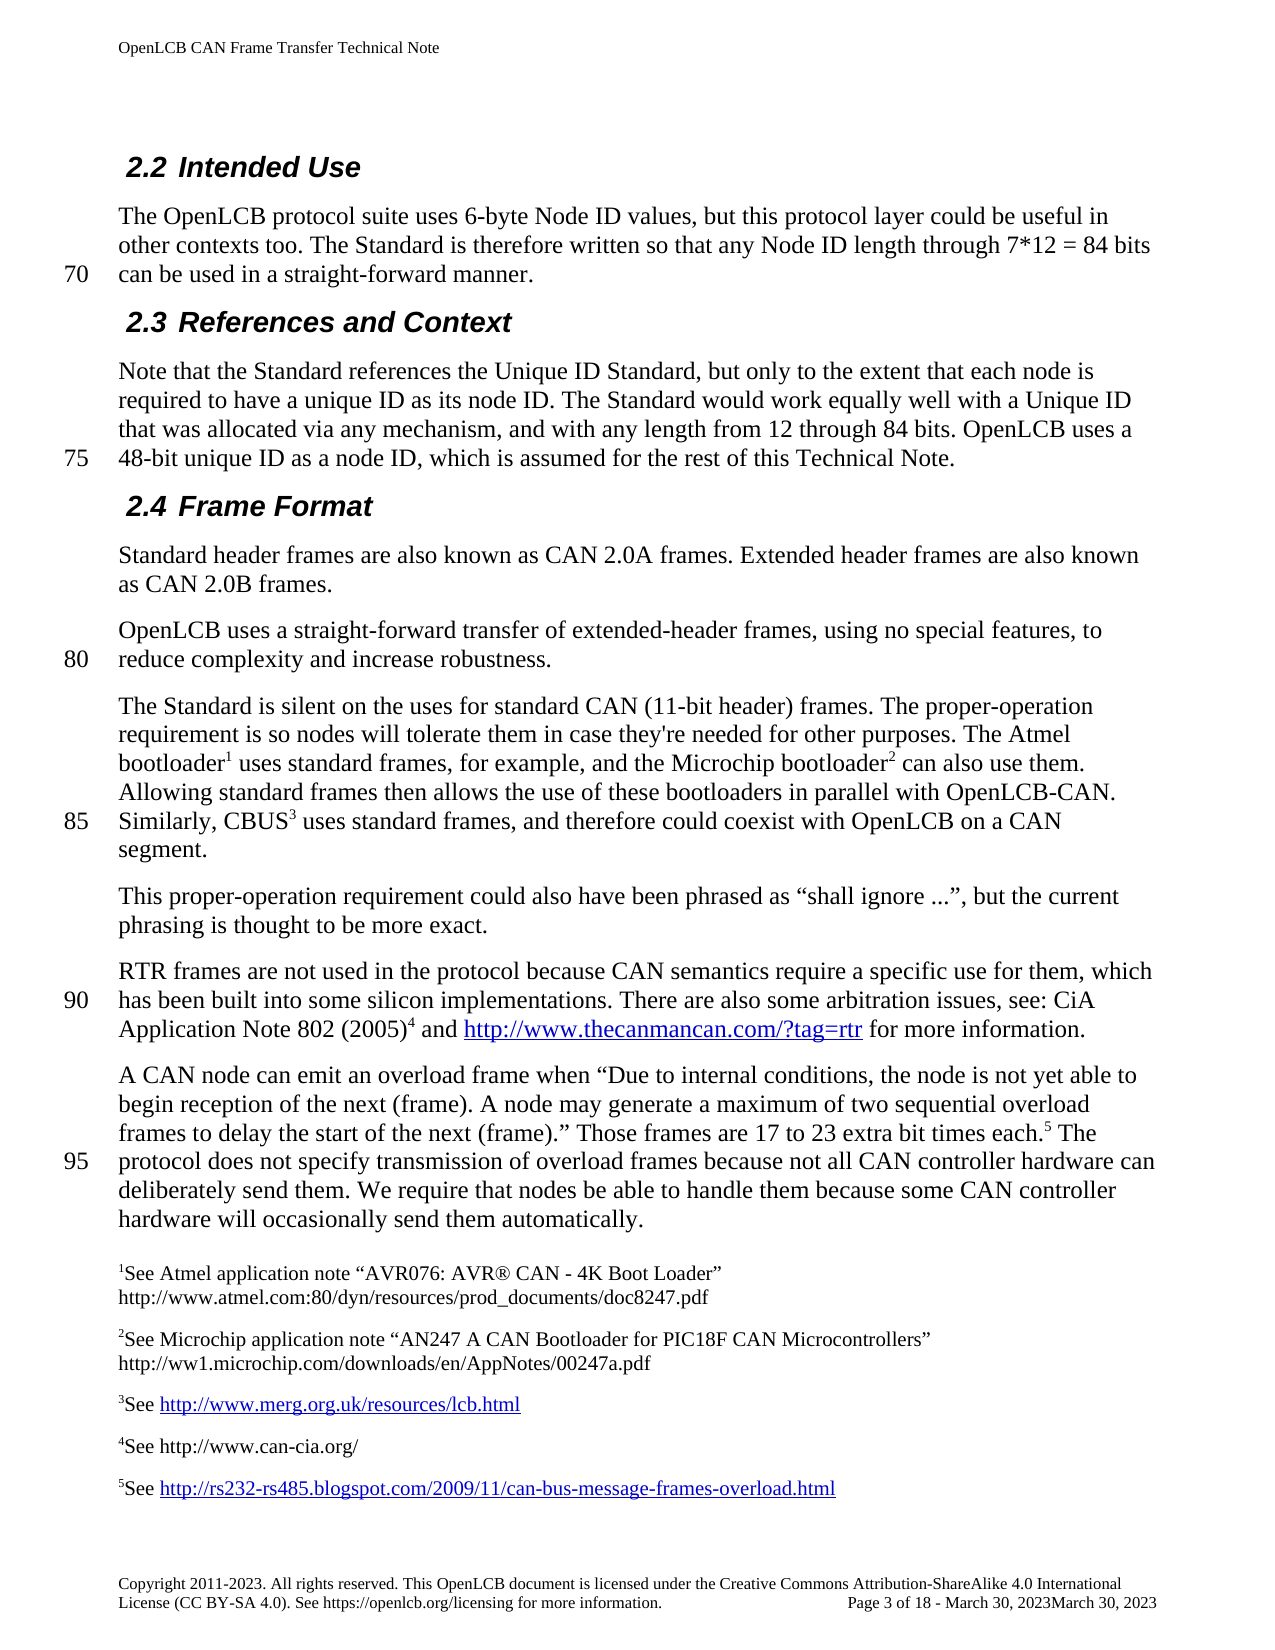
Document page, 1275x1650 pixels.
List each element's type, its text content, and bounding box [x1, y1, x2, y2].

text See Atmel application note “AVR076: AVR® CAN - 4K Boot Loader” http://www.atmel.com:80/dyn/resources/prod_documents/doc8247.pdf [118, 1261, 1157, 1309]
subtitle Frame Format [118, 489, 1157, 523]
text See http://rs232-rs485.blogspot.com/2009/11/can-bus-message-frames-overload.html [118, 1476, 1157, 1500]
subtitle Intended Use [118, 150, 1157, 183]
text See Microchip application note “AN247 A CAN Bootloader for PIC18F CAN Microcontrollers” http://ww1.microchip.com/downloads/en/AppNotes/00247a.pdf [118, 1327, 1157, 1375]
text OpenLCB uses a straight-forward transfer of extended-header frames, using no special features, to reduce complexity and increase robustness. [118, 616, 1157, 673]
text This proper-operation requirement could also have been phrased as “shall ignore ...”, but the current phrasing is thought to be more exact. [118, 881, 1157, 938]
text The Standard is silent on the uses for standard CAN (11-bit header) frames. The proper-operation requirement is so nodes will tolerate them in case they're needed for other purposes. The Atmel bootloader uses standard frames, for example, and the Microchip bootloader can also use them. Allowing standard frames then allows the use of these bootloaders in parallel with OpenLCB-CAN. Similarly, CBUS uses standard frames, and therefore could coexist with OpenLCB on a CAN segment. [118, 691, 1157, 863]
text A CAN node can emit an overload frame when “Due to internal conditions, the node is not yet able to begin reception of the next (frame). A node may generate a maximum of two sequential overload frames to delay the start of the next (frame).” Those frames are 17 to 23 extra bit times each. The protocol does not specify transmission of overload frames because not all CAN controller hardware can deliberately send them. We require that nodes be able to handle them because some CAN controller hardware will occasionally send them automatically. [118, 1060, 1157, 1233]
text See http://www.merg.org.uk/resources/lcb.html [118, 1392, 1157, 1416]
text RTR frames are not used in the protocol because CAN semantics require a specific use for them, which has been built into some silicon implementations. There are also some arbitration issues, see: CiA Application Note 802 (2005) and http://www.thecanmancan.com/?tag=rtr for more information. [118, 956, 1157, 1042]
subtitle References and Context [118, 305, 1157, 339]
text Note that the Standard references the Unique ID Standard, but only to the extent that each node is required to have a unique ID as its node ID. The Standard would work equally well with a Unique ID that was allocated via any mechanism, and with any length from 12 through 84 bits. OpenLCB uses a 48-bit unique ID as a node ID, which is assumed for the rest of this Technical Note. [118, 356, 1157, 471]
text The OpenLCB protocol suite uses 6-byte Node ID values, but this protocol layer could be useful in other contexts too. The Standard is therefore written so that any Node ID length through 7*12 = 84 bits can be used in a straight-forward manner. [118, 201, 1157, 287]
text Standard header frames are also known as CAN 2.0A frames. Extended header frames are also known as CAN 2.0B frames. [118, 540, 1157, 598]
text See http://www.can-cia.org/ [118, 1434, 1157, 1458]
